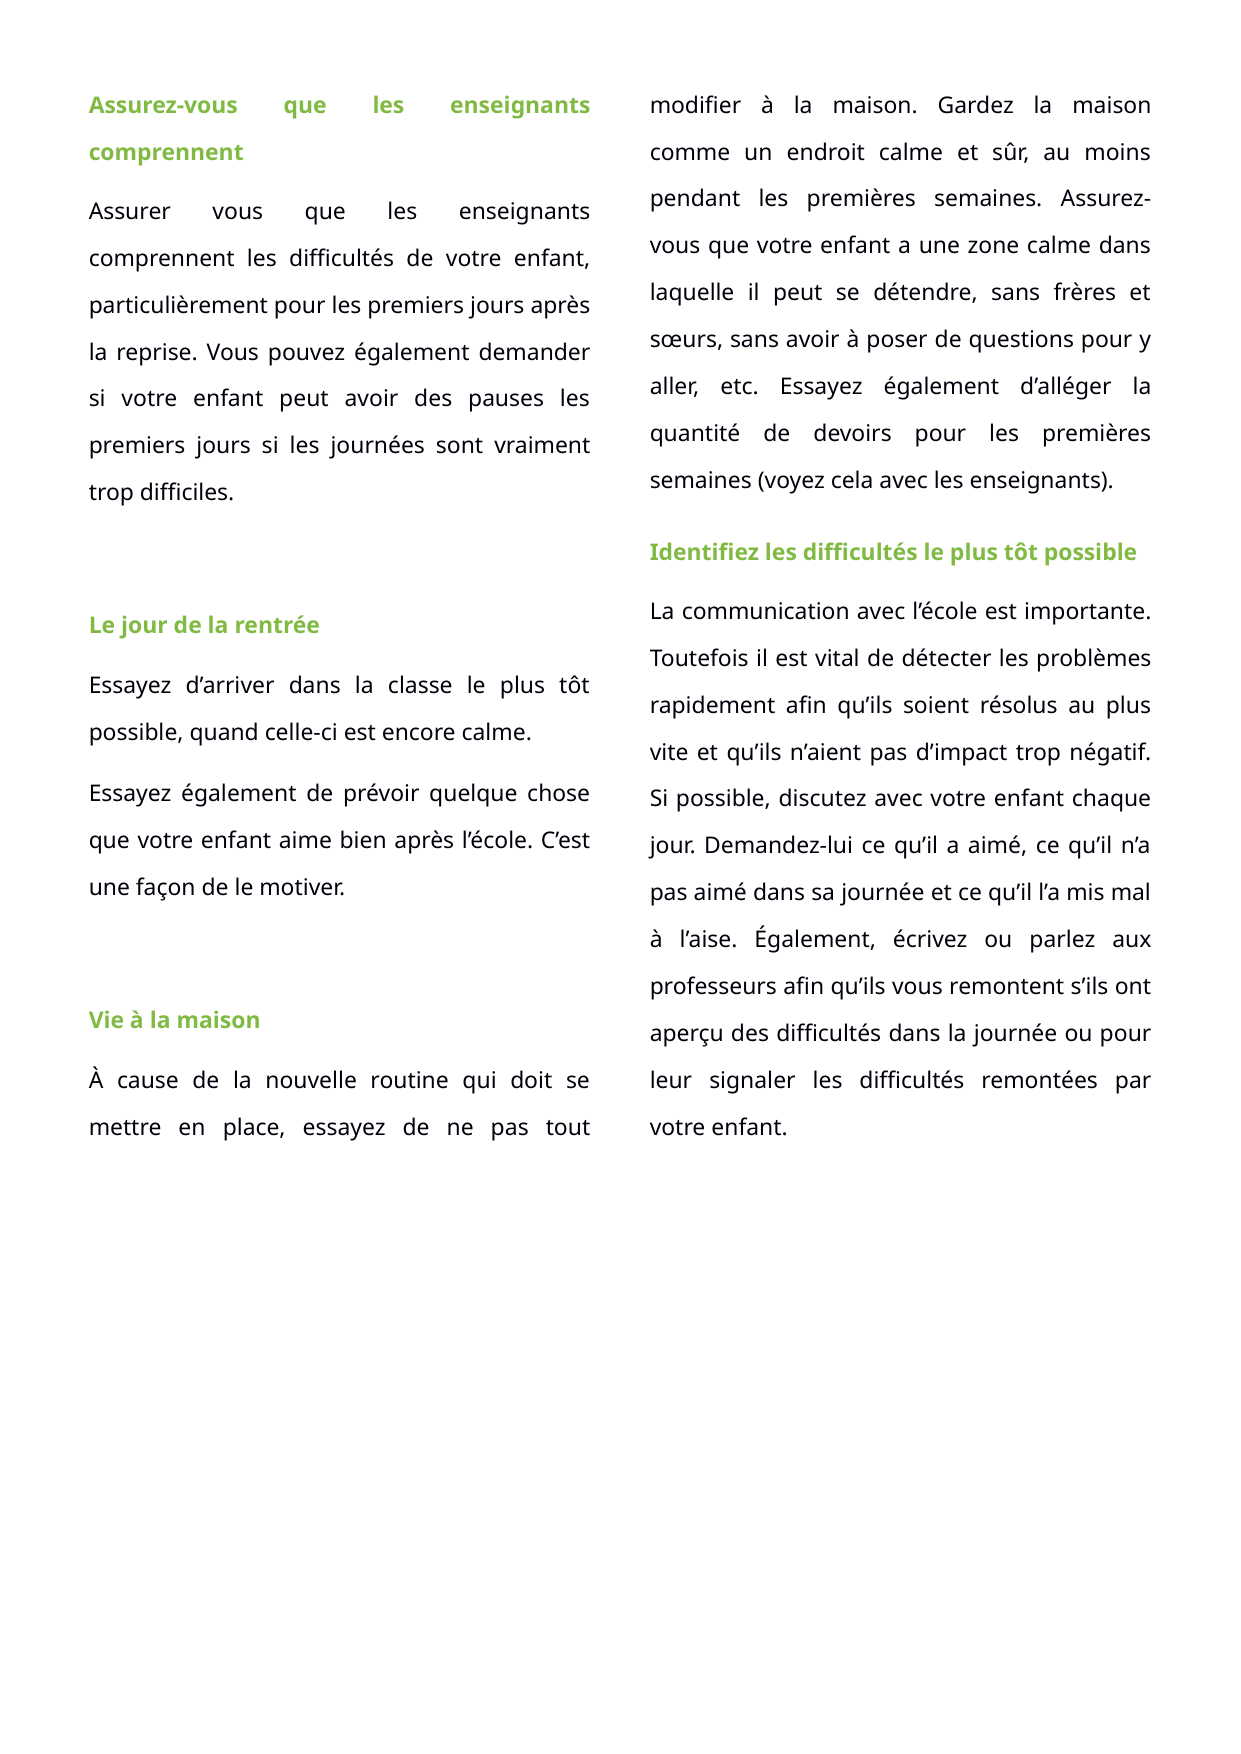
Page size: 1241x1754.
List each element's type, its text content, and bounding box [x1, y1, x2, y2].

text Assurer vous que les enseignants comprennent les difficultés de votre enfant, particulièrement pour les premiers jours après la reprise. Vous pouvez également demander si votre enfant peut avoir des pauses les premiers jours si les journées sont vraiment trop difficiles. [88, 195, 591, 507]
text modifier à la maison. Gardez la maison comme un endroit calme et sûr, au moins pendant les premières semaines. Assurez-vous que votre enfant a une zone calme dans laquelle il peut se détendre, sans frères et sœurs, sans avoir à poser de questions pour y aller, etc. Essayez également d’alléger la quantité de devoirs pour les premières semaines (voyez cela avec les enseignants). [649, 88, 1152, 495]
text Essayez également de prévoir quelque chose que votre enfant aime bien après l’école. C’est une façon de le motiver. [88, 777, 591, 902]
text Essayez d’arriver dans la classe le plus tôt possible, quand celle-ci est encore calme. [88, 669, 591, 747]
subtitle Vie à la maison [88, 1004, 591, 1035]
subtitle Identifiez les difficultés le plus tôt possible [649, 535, 1152, 567]
subtitle Le jour de la rentrée [88, 609, 591, 641]
text À cause de la nouvelle routine qui doit se mettre en place, essayez de ne pas tout [88, 1063, 591, 1142]
text La communication avec l’école est importante. Toutefois il est vital de détecter les problèmes rapidement afin qu’ils soient résolus au plus vite et qu’ils n’aient pas d’impact trop négatif. Si possible, discutez avec votre enfant chaque jour. Demandez-lui ce qu’il a aimé, ce qu’il n’a pas aimé dans sa journée et ce qu’il l’a mis mal à l’aise. Également, écrivez ou parlez aux professeurs afin qu’ils vous remontent s’ils ont aperçu des difficultés dans la journée ou pour leur signaler les difficultés remontées par votre enfant. [649, 595, 1152, 1142]
subtitle Assurez-vous que les enseignants comprennent [88, 88, 591, 167]
